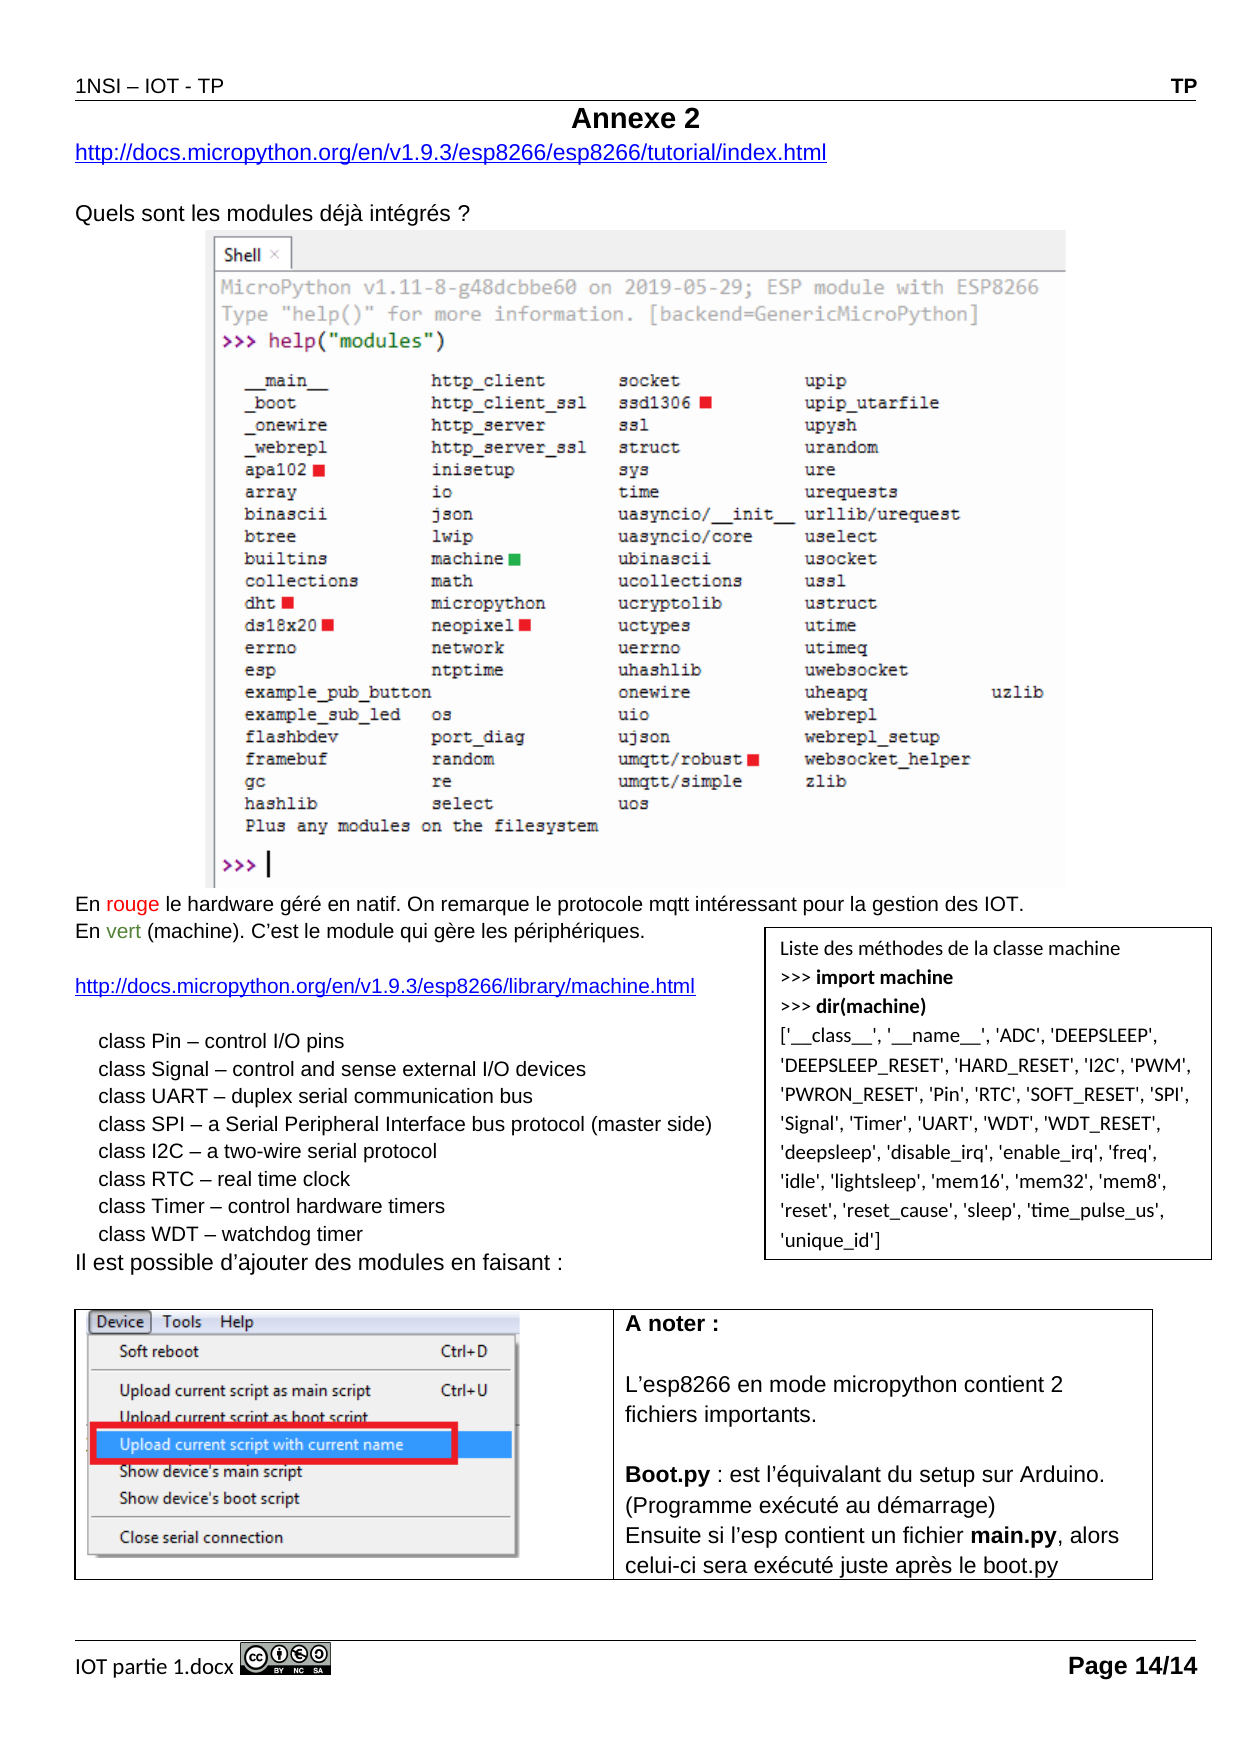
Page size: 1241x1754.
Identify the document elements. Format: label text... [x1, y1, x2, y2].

text class RTC – real time clock [75, 1166, 764, 1190]
text http://docs.micropython.org/en/v1.9.3/esp8266/esp8266/tutorial/index.html [75, 139, 1196, 166]
text Quels sont les modules déjà intégrés ? [75, 200, 1196, 226]
text >>> dir(machine) [780, 993, 1197, 1019]
text En rouge le hardware géré en natif. On remarque le protocole mqtt intéressant pour la gestion des IOT. [75, 891, 1196, 915]
text En vert (machine). C’est le module qui gère les périphériques. [75, 919, 1196, 943]
text class SPI – a Serial Peripheral Interface bus protocol (master side) [75, 1111, 764, 1135]
text >>> import machine [780, 964, 1197, 990]
text Il est possible d’ajouter des modules en faisant : [75, 1249, 1196, 1275]
table_header [76, 1310, 613, 1578]
picture [240, 1642, 331, 1675]
text class I2C – a two-wire serial protocol [75, 1139, 764, 1163]
text class Pin – control I/O pins [75, 1029, 764, 1053]
text Liste des méthodes de la classe machine [780, 935, 1197, 961]
picture [205, 230, 1066, 888]
text class Timer – control hardware timers [75, 1194, 764, 1218]
text ['__class__', '__name__', 'ADC', 'DEEPSLEEP', 'DEEPSLEEP_RESET', 'HARD_RESET', 'I2C', 'PWM', 'PWRON_RESET', 'Pin', 'RTC', 'SOFT_RESET', 'SPI', 'Signal', 'Timer', 'UART', 'WDT', 'WDT_RESET', 'deepsleep', 'disable_irq', 'enable_irq', 'freq', 'idle', 'lightsleep', 'mem16', 'mem32', 'mem8', 'reset', 'reset_cause', 'sleep', 'time_pulse_us', 'unique_id'] [780, 1023, 1197, 1252]
text class UART – duplex serial communication bus [75, 1084, 764, 1108]
text class Signal – control and sense external I/O devices [75, 1056, 764, 1080]
text http://docs.micropython.org/en/v1.9.3/esp8266/library/machine.html [75, 974, 764, 998]
table_header A noter : L’esp8266 en mode micropython contient 2 fichiers importants. Boot.py : est l’équivalant du setup sur Arduino. (Programme exécuté au démarrage) Ensuite si l’esp contient un fichier main.py, alors celui-ci sera exécuté juste après le boot.py [614, 1310, 1152, 1578]
text Annexe 2 [75, 101, 1196, 134]
picture [86, 1310, 520, 1558]
text class WDT – watchdog timer [75, 1221, 764, 1245]
